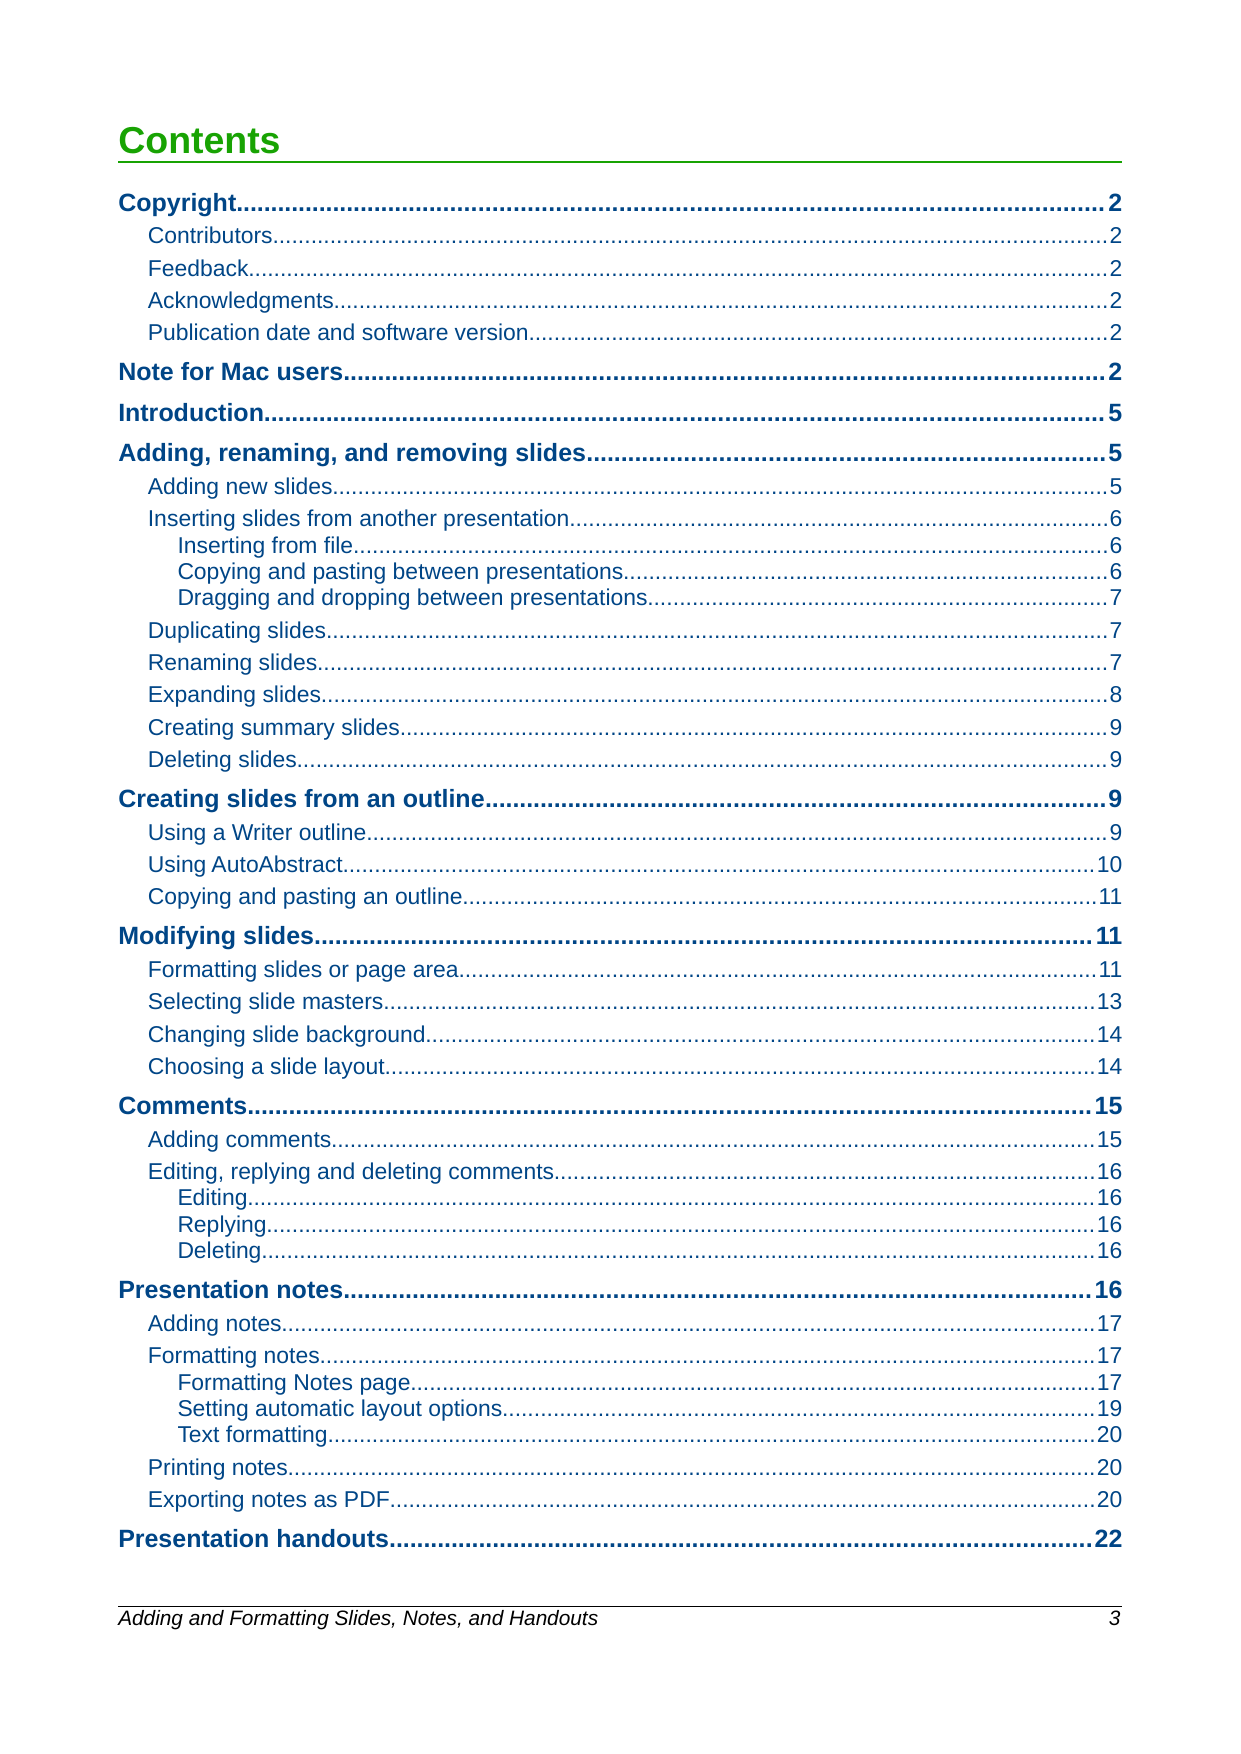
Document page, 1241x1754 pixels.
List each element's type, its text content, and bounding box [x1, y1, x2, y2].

text Choosing a slide layout 14 [148, 1053, 1122, 1079]
text Deleting slides 9 [148, 746, 1122, 772]
text Selecting slide masters 13 [148, 988, 1122, 1014]
text Introduction 5 [118, 398, 1122, 426]
text Copying and pasting between presentations 6 [177, 558, 1122, 584]
text Using AutoAbstract 10 [148, 851, 1122, 877]
text Presentation notes 16 [118, 1275, 1122, 1304]
text Exporting notes as PDF 20 [148, 1486, 1122, 1512]
text Adding comments 15 [148, 1126, 1122, 1152]
text Acknowledgments 2 [148, 287, 1122, 313]
text Expanding slides 8 [148, 681, 1122, 707]
text Creating summary slides 9 [148, 713, 1122, 740]
text Adding notes 17 [148, 1310, 1122, 1336]
text Presentation handouts 22 [118, 1524, 1122, 1553]
text Setting automatic layout options 19 [177, 1395, 1122, 1421]
text Changing slide background 14 [148, 1021, 1122, 1047]
text Feedback 2 [148, 254, 1122, 281]
text Formatting notes 17 [148, 1342, 1122, 1368]
text Text formatting 20 [177, 1421, 1122, 1447]
text Note for Mac users 2 [118, 357, 1122, 386]
text Dragging and dropping between presentations 7 [177, 584, 1122, 611]
text Using a Writer outline 9 [148, 818, 1122, 845]
text Contributors 2 [148, 222, 1122, 248]
text Formatting slides or page area 11 [148, 956, 1122, 982]
text Formatting Notes page 17 [177, 1368, 1122, 1395]
text Replying 16 [177, 1211, 1122, 1237]
text Deleting 16 [177, 1237, 1122, 1263]
text Copyright 2 [118, 187, 1122, 216]
text Adding, renaming, and removing slides 5 [118, 438, 1122, 467]
text Inserting from file 6 [177, 532, 1122, 558]
text Contents [118, 118, 1122, 161]
text Editing 16 [177, 1184, 1122, 1211]
text Modifying slides 11 [118, 921, 1122, 950]
text Copying and pasting an outline 11 [148, 883, 1122, 909]
text Publication date and software version 2 [148, 319, 1122, 345]
text Renaming slides 7 [148, 649, 1122, 675]
text Adding new slides 5 [148, 473, 1122, 499]
text Editing, replying and deleting comments 16 [148, 1158, 1122, 1184]
text Creating slides from an outline 9 [118, 784, 1122, 813]
text Inserting slides from another presentation 6 [148, 505, 1122, 532]
text Duplicating slides 7 [148, 617, 1122, 643]
text Printing notes 20 [148, 1453, 1122, 1480]
text Comments 15 [118, 1091, 1122, 1120]
